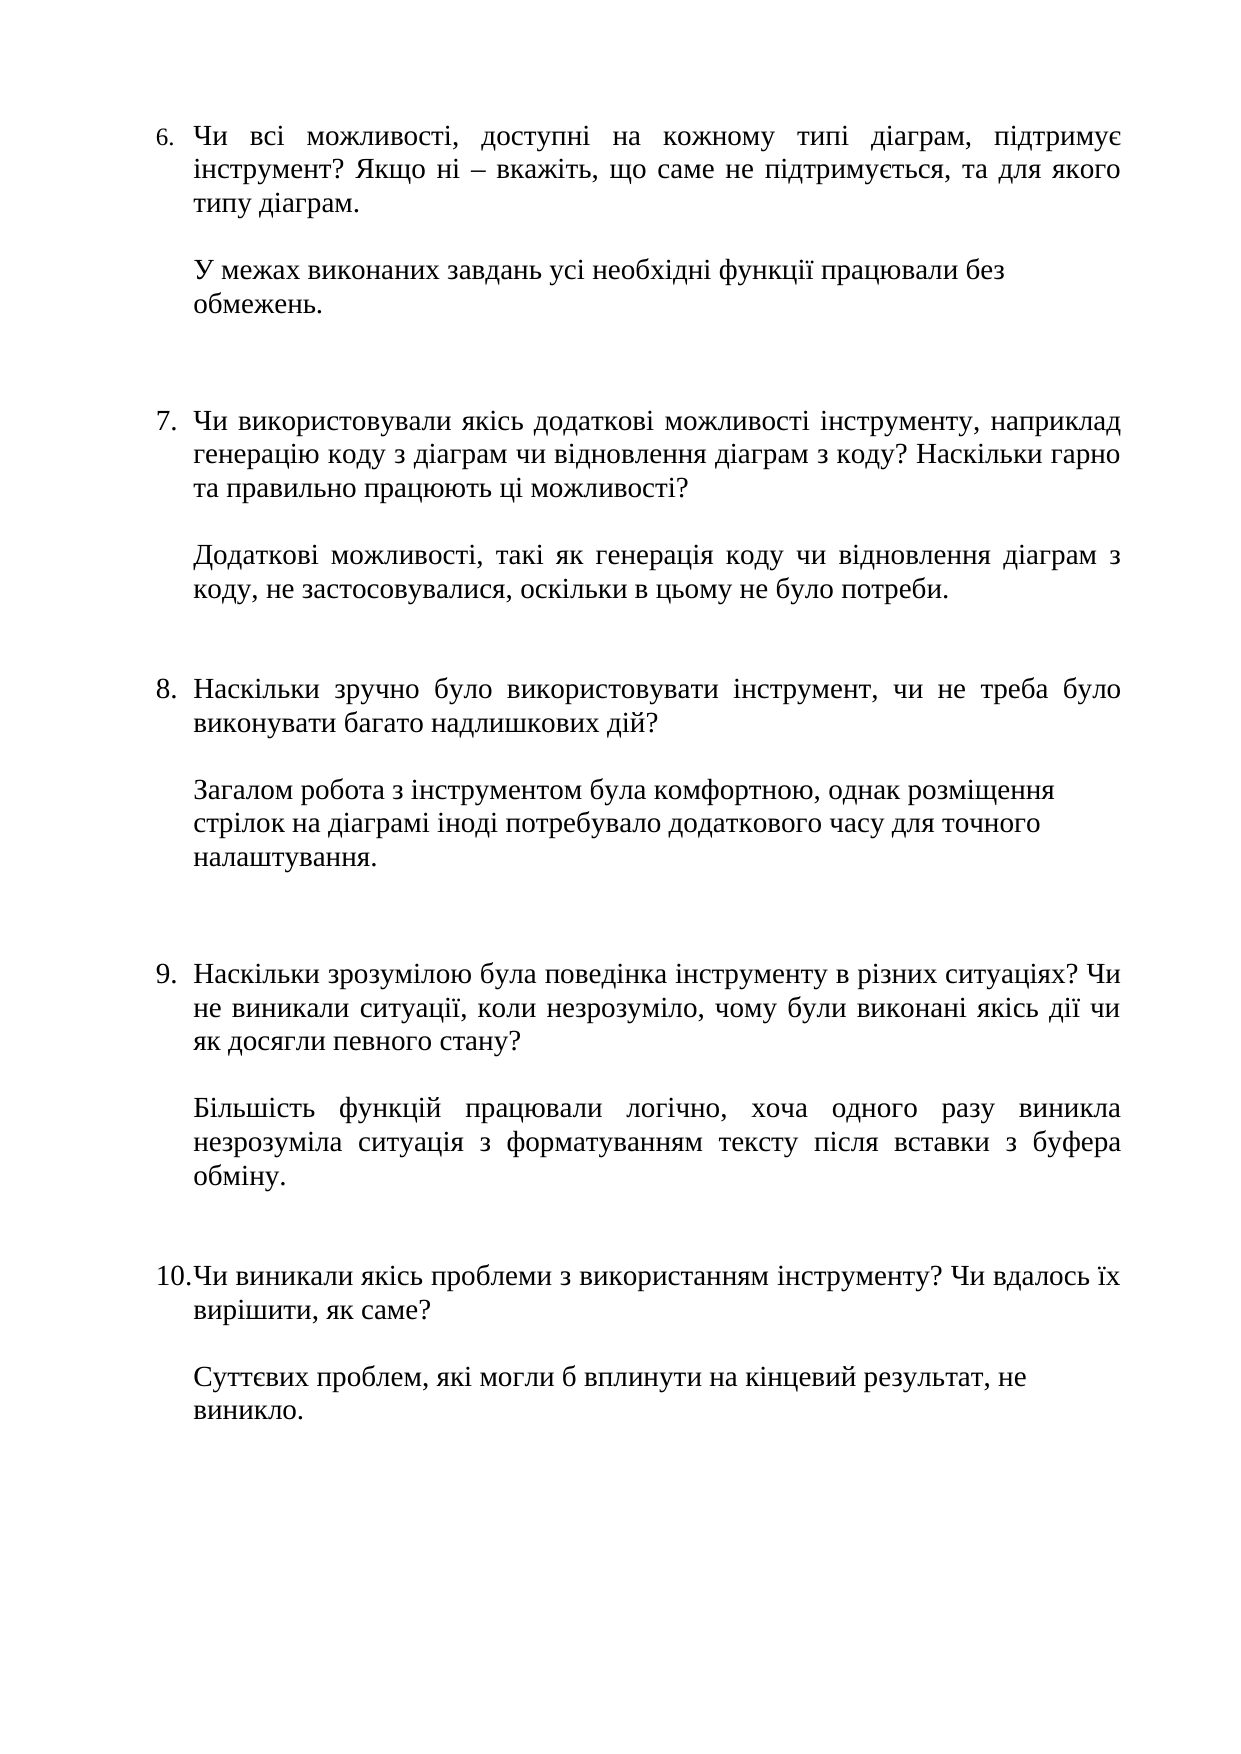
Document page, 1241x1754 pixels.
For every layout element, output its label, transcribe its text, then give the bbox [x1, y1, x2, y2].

list Чи використовували якісь додаткові можливості інструменту, наприклад генерацію коду з діаграм чи відновлення діаграм з коду? Наскільки гарно та правильно працюють ці можливості? [156, 403, 1122, 504]
text Більшість функцій працювали логічно, хоча одного разу виникла незрозуміла ситуація з форматуванням тексту після вставки з буфера обміну. [193, 1091, 1122, 1191]
list Наскільки зрозумілою була поведінка інструменту в різних ситуаціях? Чи не виникали ситуації, коли незрозуміло, чому були виконані якісь дії чи як досягли певного стану? [156, 956, 1122, 1057]
text Загалом робота з інструментом була комфортною, однак розміщення стрілок на діаграмі іноді потребувало додаткового часу для точного налаштування. [193, 772, 1122, 873]
text Суттєвих проблем, які могли б вплинути на кінцевий результат, не виникло. [193, 1359, 1122, 1426]
list Наскільки зручно було використовувати інструмент, чи не треба було виконувати багато надлишкових дій? [156, 671, 1122, 738]
text Додаткові можливості, такі як генерація коду чи відновлення діаграм з коду, не застосовувалися, оскільки в цьому не було потреби. [193, 537, 1122, 604]
list Чи виникали якісь проблеми з використанням інструменту? Чи вдалось їх вирішити, як саме? [156, 1258, 1122, 1325]
text У межах виконаних завдань усі необхідні функції працювали без обмежень. [193, 252, 1122, 319]
list Чи всі можливості, доступні на кожному типі діаграм, підтримує інструмент? Якщо ні – вкажіть, що саме не підтримується, та для якого типу діаграм. [156, 118, 1122, 219]
